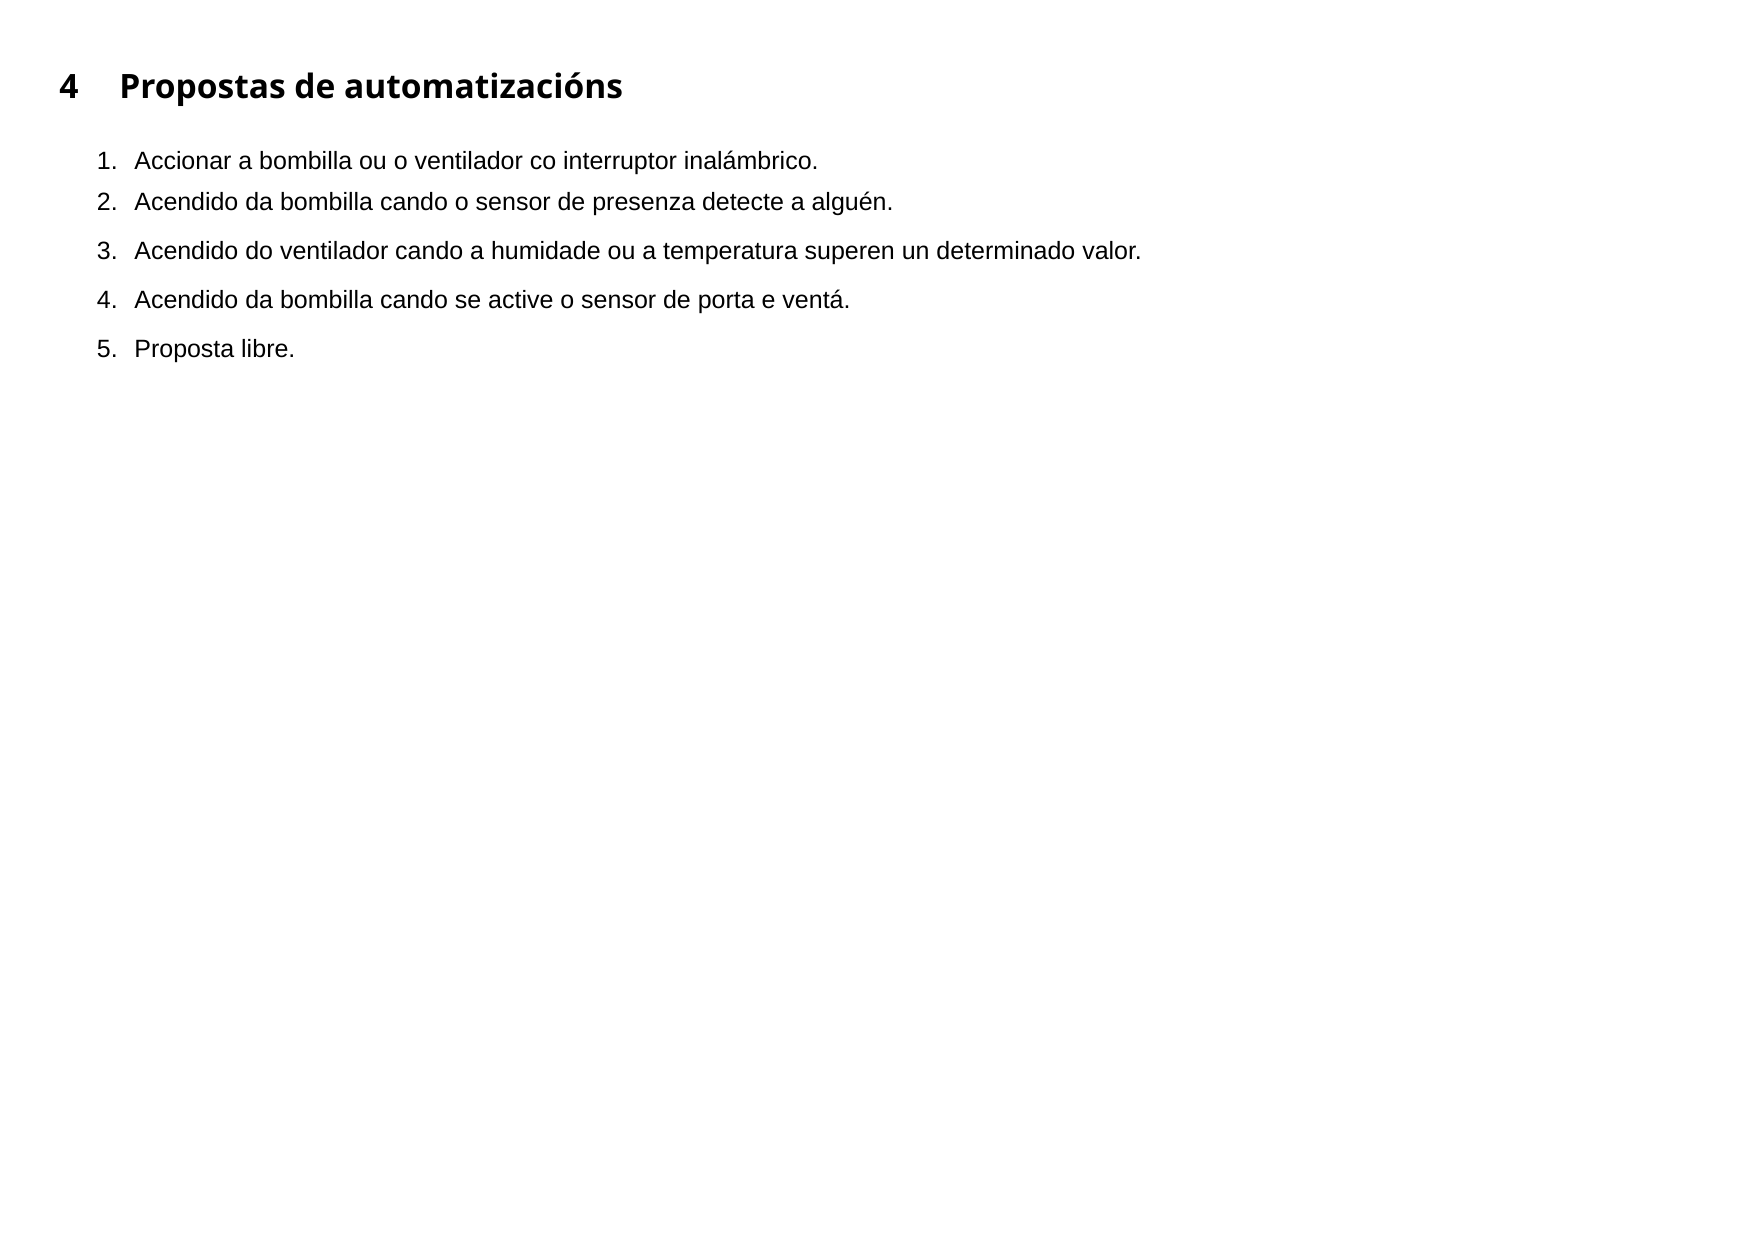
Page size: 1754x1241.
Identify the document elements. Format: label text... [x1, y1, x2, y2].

list Acendido da bombilla cando o sensor de presenza detecte a alguén. [97, 187, 1695, 216]
list Proposta libre. [97, 334, 1695, 363]
list Acendido do ventilador cando a humidade ou a temperatura superen un determinado valor. [97, 236, 1695, 265]
subtitle Accionar a bombilla ou o ventilador co interruptor inalámbrico. [97, 146, 1695, 174]
list Acendido da bombilla cando se active o sensor de porta e ventá. [97, 285, 1695, 314]
subtitle Propostas de automatizacións [59, 62, 1695, 108]
